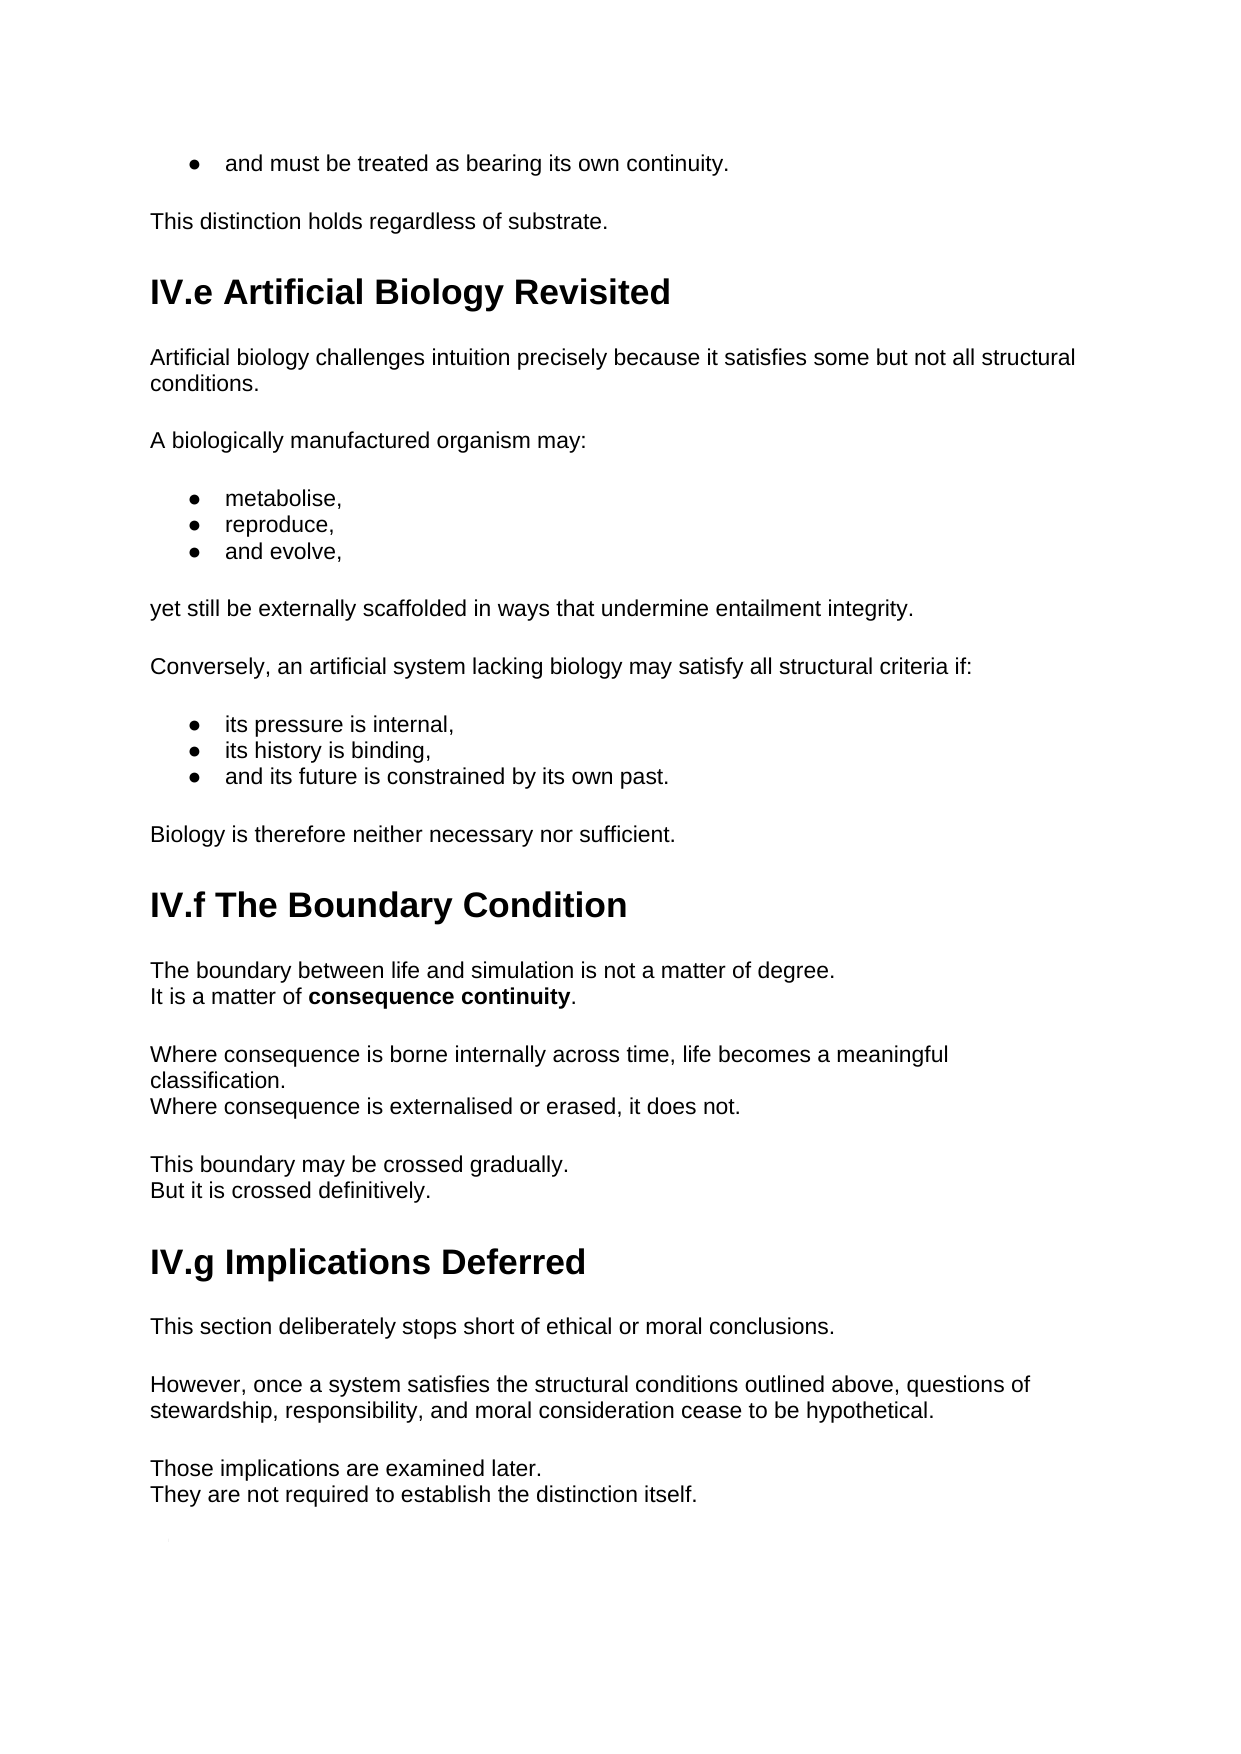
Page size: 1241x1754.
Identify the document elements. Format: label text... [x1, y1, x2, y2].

text A biologically manufactured organism may: [150, 427, 1090, 454]
text Artificial biology challenges intuition precisely because it satisfies some but not all structural conditions. [150, 343, 1090, 396]
list metabolise, [187, 485, 1090, 511]
list reproduce, [187, 511, 1090, 538]
list its history is binding, [187, 737, 1090, 763]
list and its future is constrained by its own past. [187, 763, 1090, 789]
text However, once a system satisfies the structural conditions outlined above, questions of stewardship, responsibility, and moral consideration cease to be hypothetical. [150, 1371, 1090, 1423]
text Where consequence is borne internally across time, life becomes a meaningful classification. Where consequence is externalised or erased, it does not. [150, 1041, 1090, 1120]
subtitle IV.f The Boundary Condition [150, 885, 1090, 925]
text Biology is therefore neither necessary nor sufficient. [150, 821, 1090, 847]
subtitle IV.g Implications Deferred [150, 1241, 1090, 1282]
text Conversely, an artificial system lacking biology may satisfy all structural criteria if: [150, 653, 1090, 679]
text This section deliberately stops short of ethical or moral conclusions. [150, 1313, 1090, 1339]
subtitle IV.e Artificial Biology Revisited [150, 271, 1090, 312]
list and must be treated as bearing its own continuity. [187, 150, 1090, 176]
list and evolve, [187, 538, 1090, 564]
text This distinction holds regardless of substrate. [150, 208, 1090, 234]
text This boundary may be crossed gradually. But it is crossed definitively. [150, 1151, 1090, 1204]
text yet still be externally scaffolded in ways that undermine entailment integrity. [150, 595, 1090, 622]
text The boundary between life and simulation is not a matter of degree. It is a matter of consequence continuity. [150, 957, 1090, 1009]
list its pressure is internal, [187, 711, 1090, 737]
text Those implications are examined later. They are not required to establish the distinction itself. [150, 1455, 1090, 1507]
